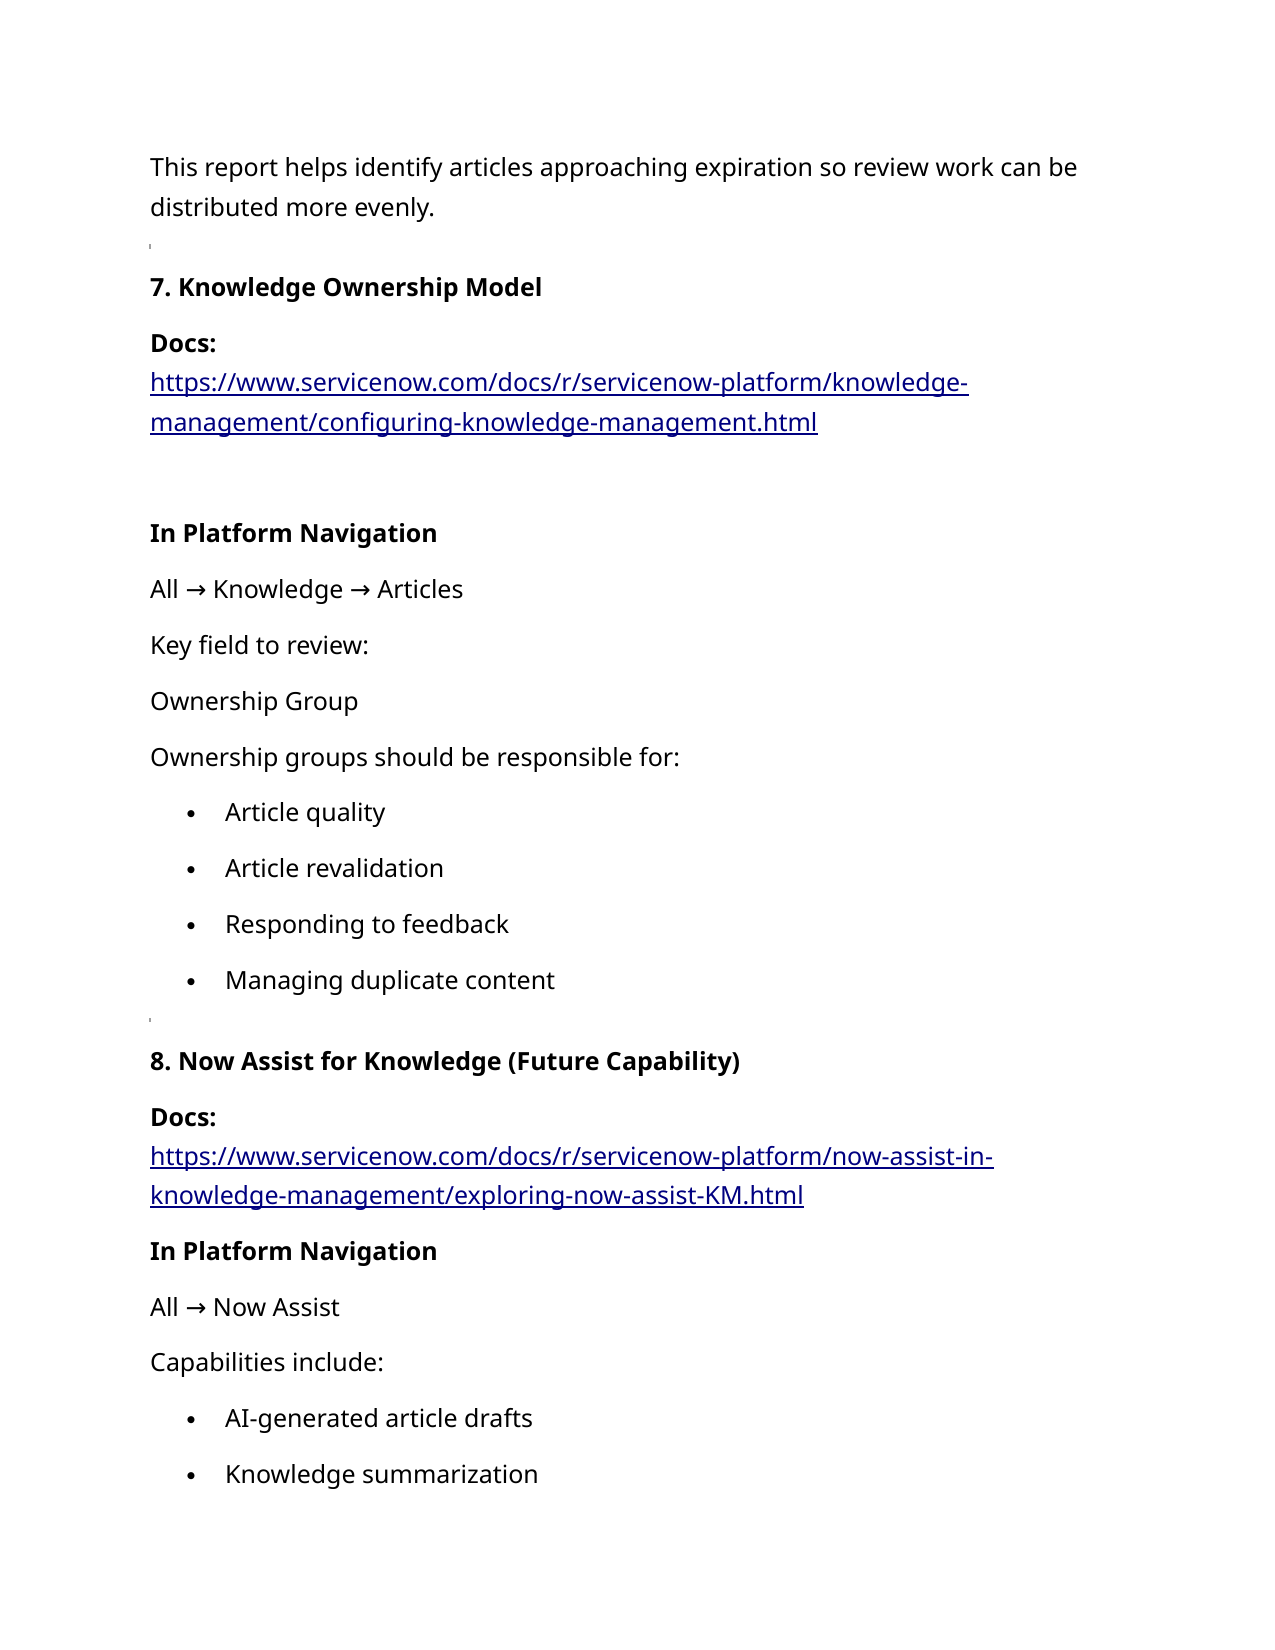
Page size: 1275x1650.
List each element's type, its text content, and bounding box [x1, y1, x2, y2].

text Docs: https://www.servicenow.com/docs/r/servicenow-platform/knowledge-management/configuring-knowledge-management.html [150, 326, 1125, 438]
text Docs: https://www.servicenow.com/docs/r/servicenow-platform/now-assist-in-knowledge-management/exploring-now-assist-KM.html [150, 1099, 1125, 1212]
list Article quality [187, 795, 1125, 829]
text 8. Now Assist for Knowledge (Future Capability) [150, 1043, 1125, 1077]
text 7. Knowledge Ownership Model [150, 270, 1125, 304]
text Key field to review: [150, 627, 1125, 662]
text In Platform Navigation [150, 1233, 1125, 1267]
text In Platform Navigation [150, 516, 1125, 550]
list Responding to feedback [187, 907, 1125, 941]
list Knowledge summarization [187, 1457, 1125, 1491]
text Capabilities include: [150, 1345, 1125, 1379]
text All → Now Assist [150, 1289, 1125, 1323]
text Ownership Group [150, 683, 1125, 717]
list AI-generated article drafts [187, 1401, 1125, 1435]
text Ownership groups should be responsible for: [150, 739, 1125, 773]
text All → Knowledge → Articles [150, 572, 1125, 606]
text This report helps identify articles approaching expiration so review work can be distributed more evenly. [150, 150, 1125, 223]
list Article revalidation [187, 851, 1125, 885]
list Managing duplicate content [187, 962, 1125, 997]
